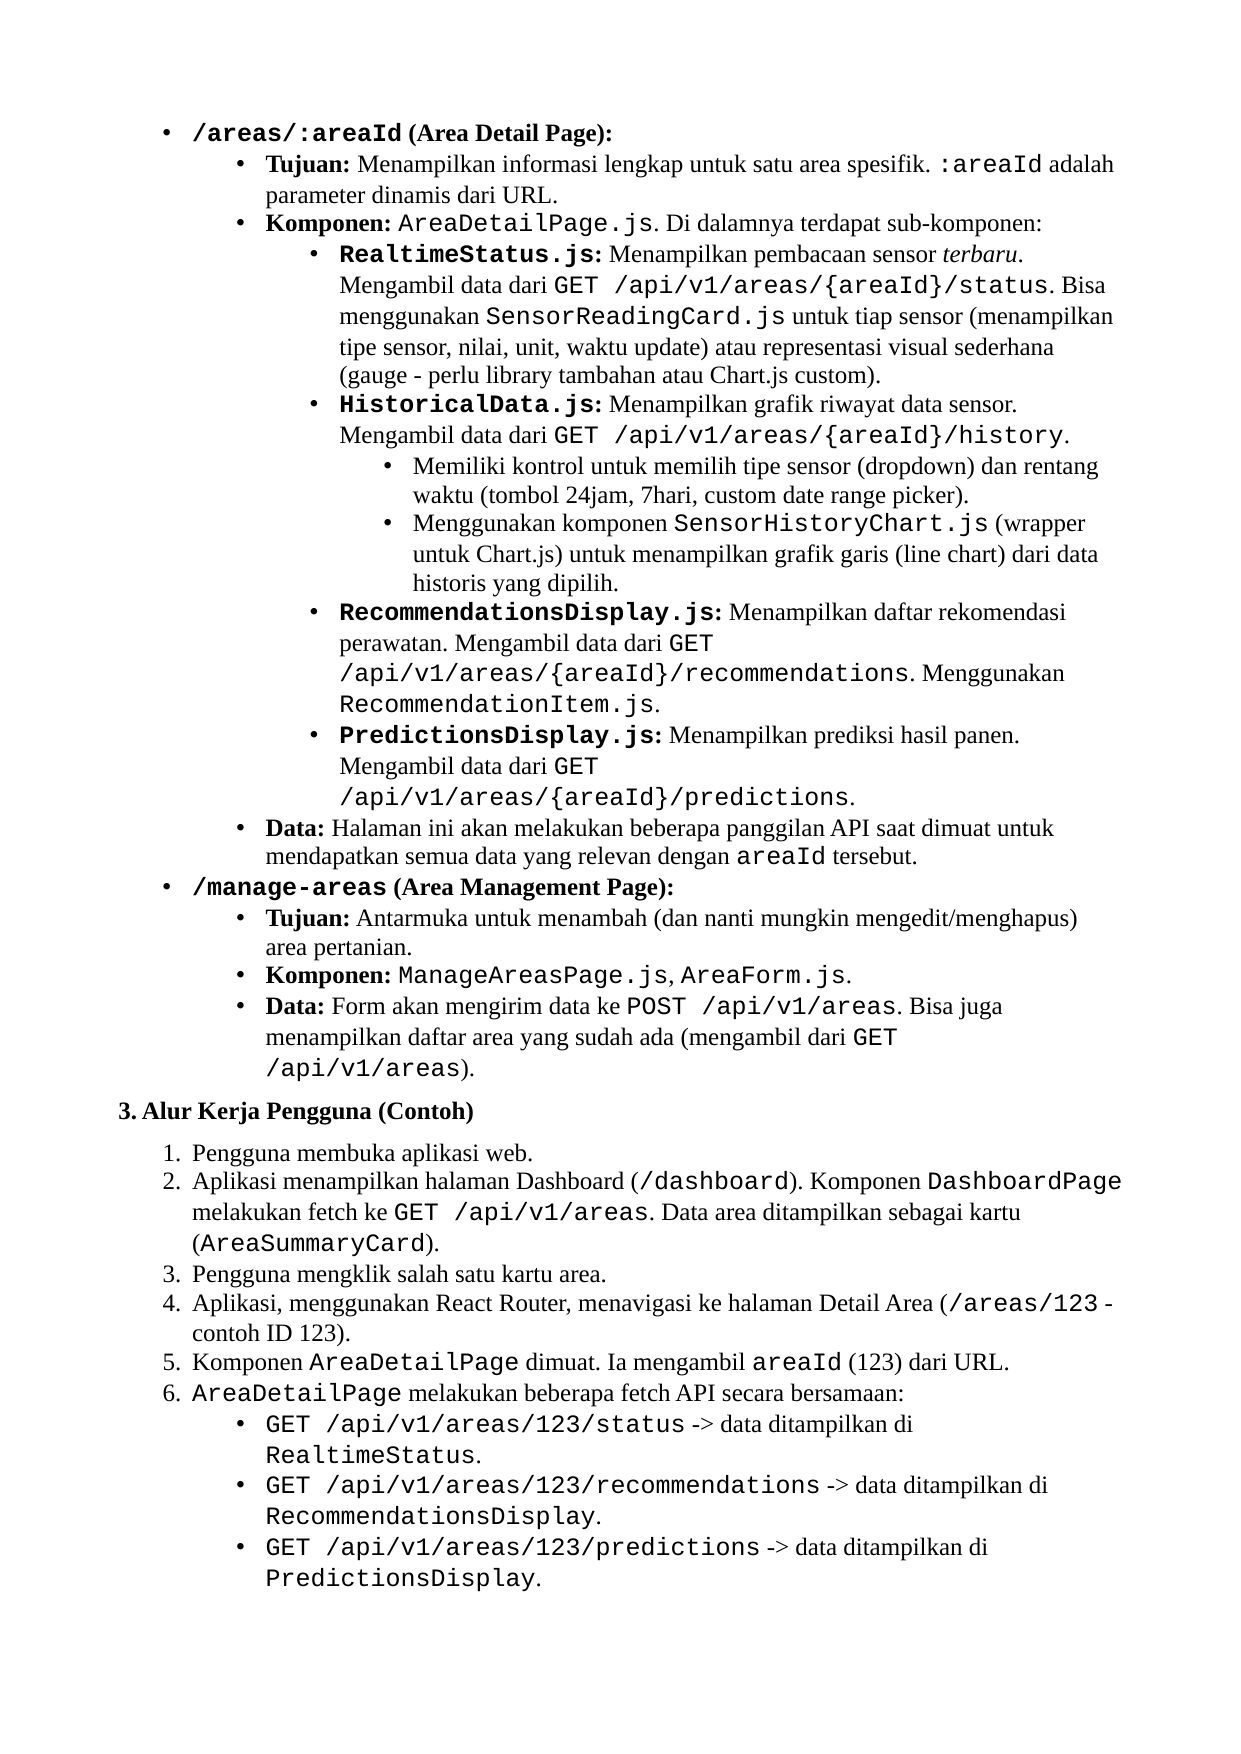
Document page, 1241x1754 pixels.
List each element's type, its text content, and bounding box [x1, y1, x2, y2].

list Komponen AreaDetailPage dimuat. Ia mengambil areaId (123) dari URL. [162, 1347, 1122, 1378]
list Data: Form akan mengirim data ke POST /api/v1/areas. Bisa juga menampilkan daftar area yang sudah ada (mengambil dari GET /api/v1/areas). [236, 991, 1122, 1084]
list Komponen: ManageAreasPage.js, AreaForm.js. [236, 961, 1122, 991]
text 3. Alur Kerja Pengguna (Contoh) [118, 1096, 1122, 1125]
list Pengguna membuka aplikasi web. [162, 1138, 1122, 1166]
list GET /api/v1/areas/123/status -> data ditampilkan di RealtimeStatus. [236, 1409, 1122, 1471]
list HistoricalData.js: Menampilkan grafik riwayat data sensor. Mengambil data dari GET /api/v1/areas/{areaId}/history. [309, 389, 1122, 451]
list Komponen: AreaDetailPage.js. Di dalamnya terdapat sub-komponen: [236, 208, 1122, 239]
list GET /api/v1/areas/123/recommendations -> data ditampilkan di RecommendationsDisplay. [236, 1471, 1122, 1532]
list RecommendationsDisplay.js: Menampilkan daftar rekomendasi perawatan. Mengambil data dari GET /api/v1/areas/{areaId}/recommendations. Menggunakan RecommendationItem.js. [309, 597, 1122, 720]
list Tujuan: Antarmuka untuk menambah (dan nanti mungkin mengedit/menghapus) area pertanian. [236, 903, 1122, 961]
list Aplikasi, menggunakan React Router, menavigasi ke halaman Detail Area (/areas/123 - contoh ID 123). [162, 1288, 1122, 1347]
list Menggunakan komponen SensorHistoryChart.js (wrapper untuk Chart.js) untuk menampilkan grafik garis (line chart) dari data historis yang dipilih. [383, 508, 1122, 597]
list RealtimeStatus.js: Menampilkan pembacaan sensor terbaru. Mengambil data dari GET /api/v1/areas/{areaId}/status. Bisa menggunakan SensorReadingCard.js untuk tiap sensor (menampilkan tipe sensor, nilai, unit, waktu update) atau representasi visual sederhana (gauge - perlu library tambahan atau Chart.js custom). [309, 239, 1122, 389]
list AreaDetailPage melakukan beberapa fetch API secara bersamaan: [162, 1378, 1122, 1409]
list GET /api/v1/areas/123/predictions -> data ditampilkan di PredictionsDisplay. [236, 1532, 1122, 1594]
list Pengguna mengklik salah satu kartu area. [162, 1259, 1122, 1288]
list /manage-areas (Area Management Page): [162, 872, 1122, 903]
list PredictionsDisplay.js: Menampilkan prediksi hasil panen. Mengambil data dari GET /api/v1/areas/{areaId}/predictions. [309, 720, 1122, 813]
list Memiliki kontrol untuk memilih tipe sensor (dropdown) dan rentang waktu (tombol 24jam, 7hari, custom date range picker). [383, 451, 1122, 508]
list Aplikasi menampilkan halaman Dashboard (/dashboard). Komponen DashboardPage melakukan fetch ke GET /api/v1/areas. Data area ditampilkan sebagai kartu (AreaSummaryCard). [162, 1166, 1122, 1259]
list /areas/:areaId (Area Detail Page): [162, 118, 1122, 149]
list Data: Halaman ini akan melakukan beberapa panggilan API saat dimuat untuk mendapatkan semua data yang relevan dengan areaId tersebut. [236, 813, 1122, 872]
list Tujuan: Menampilkan informasi lengkap untuk satu area spesifik. :areaId adalah parameter dinamis dari URL. [236, 149, 1122, 208]
